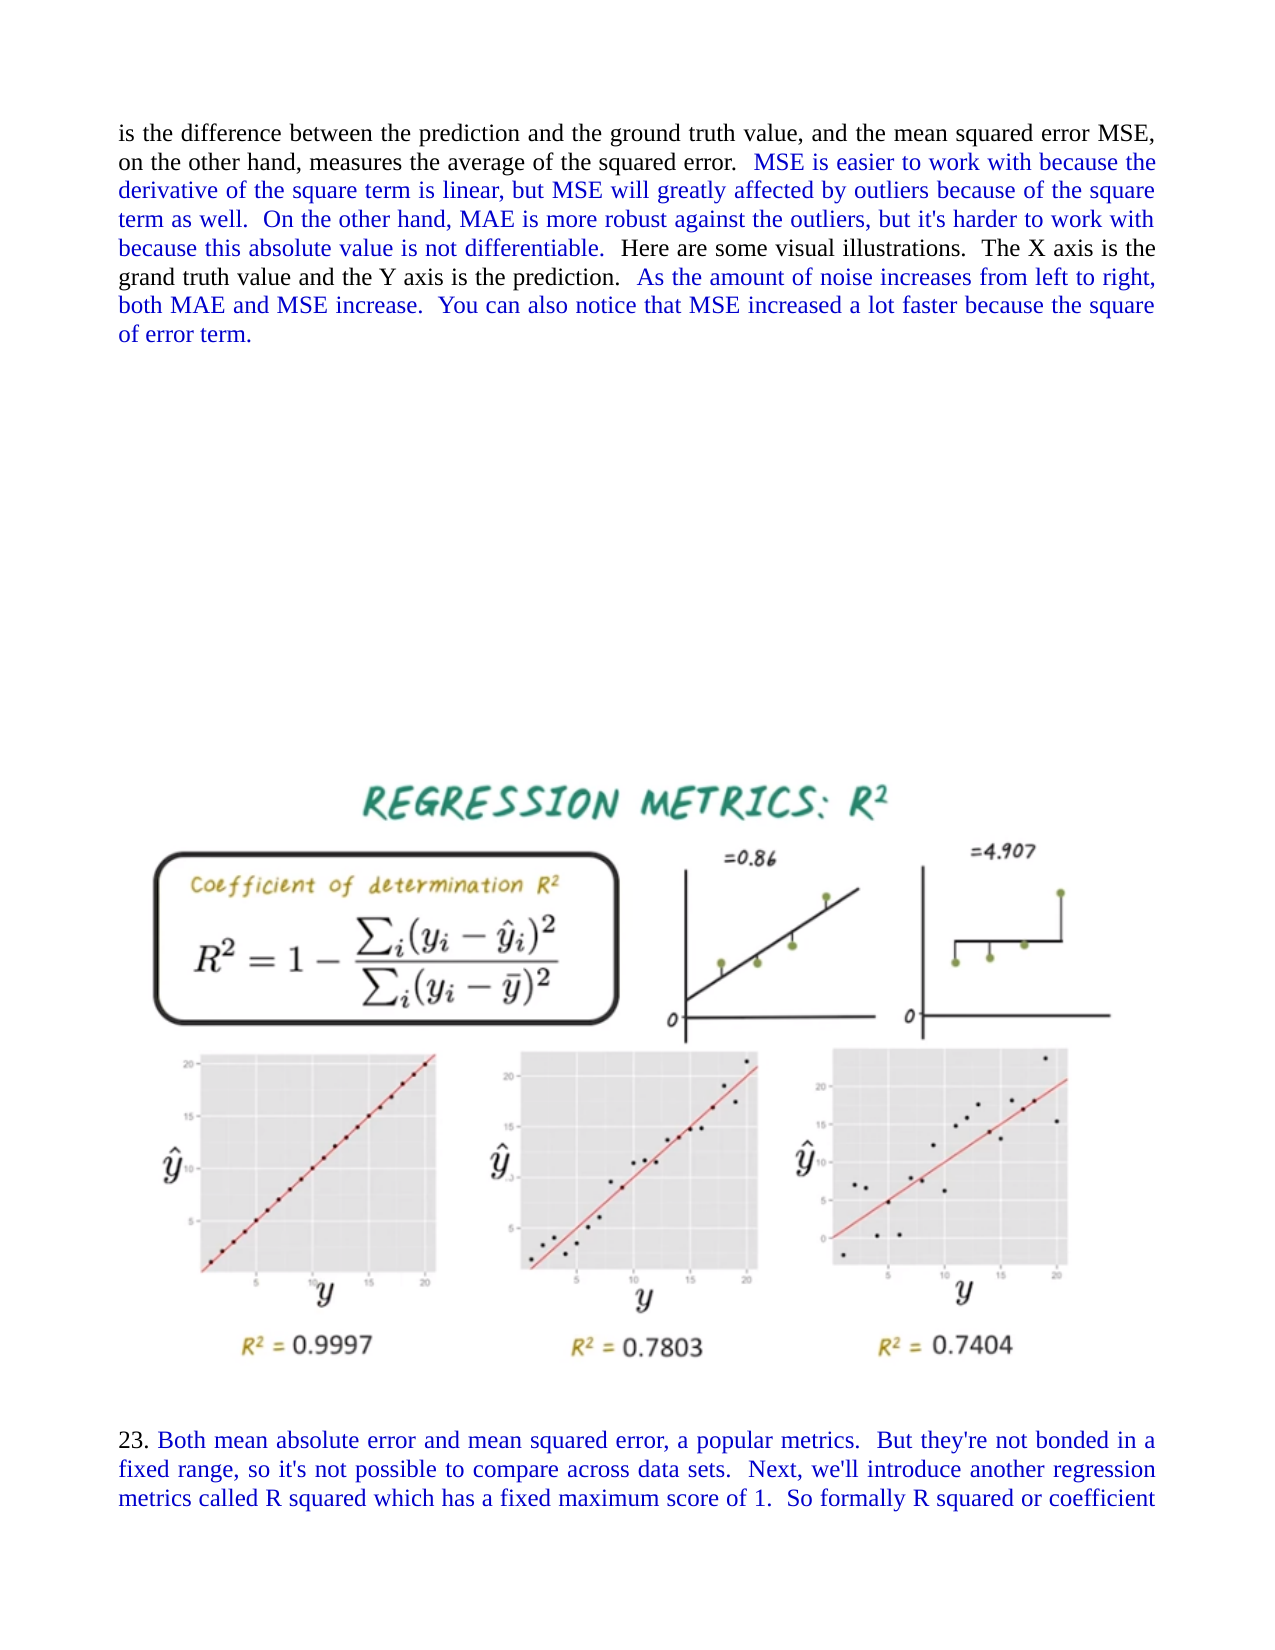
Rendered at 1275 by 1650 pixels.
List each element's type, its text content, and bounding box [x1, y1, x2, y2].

text is the difference between the prediction and the ground truth value, and the mean squared error MSE, on the other hand, measures the average of the squared error. MSE is easier to work with because the derivative of the square term is linear, but MSE will greatly affected by outliers because of the square term as well. On the other hand, MAE is more robust against the outliers, but it's harder to work with because this absolute value is not differentiable. Here are some visual illustrations. The X axis is the grand truth value and the Y axis is the prediction. As the amount of noise increases from left to right, both MAE and MSE increase. You can also notice that MSE increased a lot faster because the square of error term. [118, 118, 1157, 348]
picture [118, 779, 1157, 1368]
text 23. Both mean absolute error and mean squared error, a popular metrics. But they're not bonded in a fixed range, so it's not possible to compare across data sets. Next, we'll introduce another regression metrics called R squared which has a fixed maximum score of 1. So formally R squared or coefficient [118, 1425, 1157, 1512]
